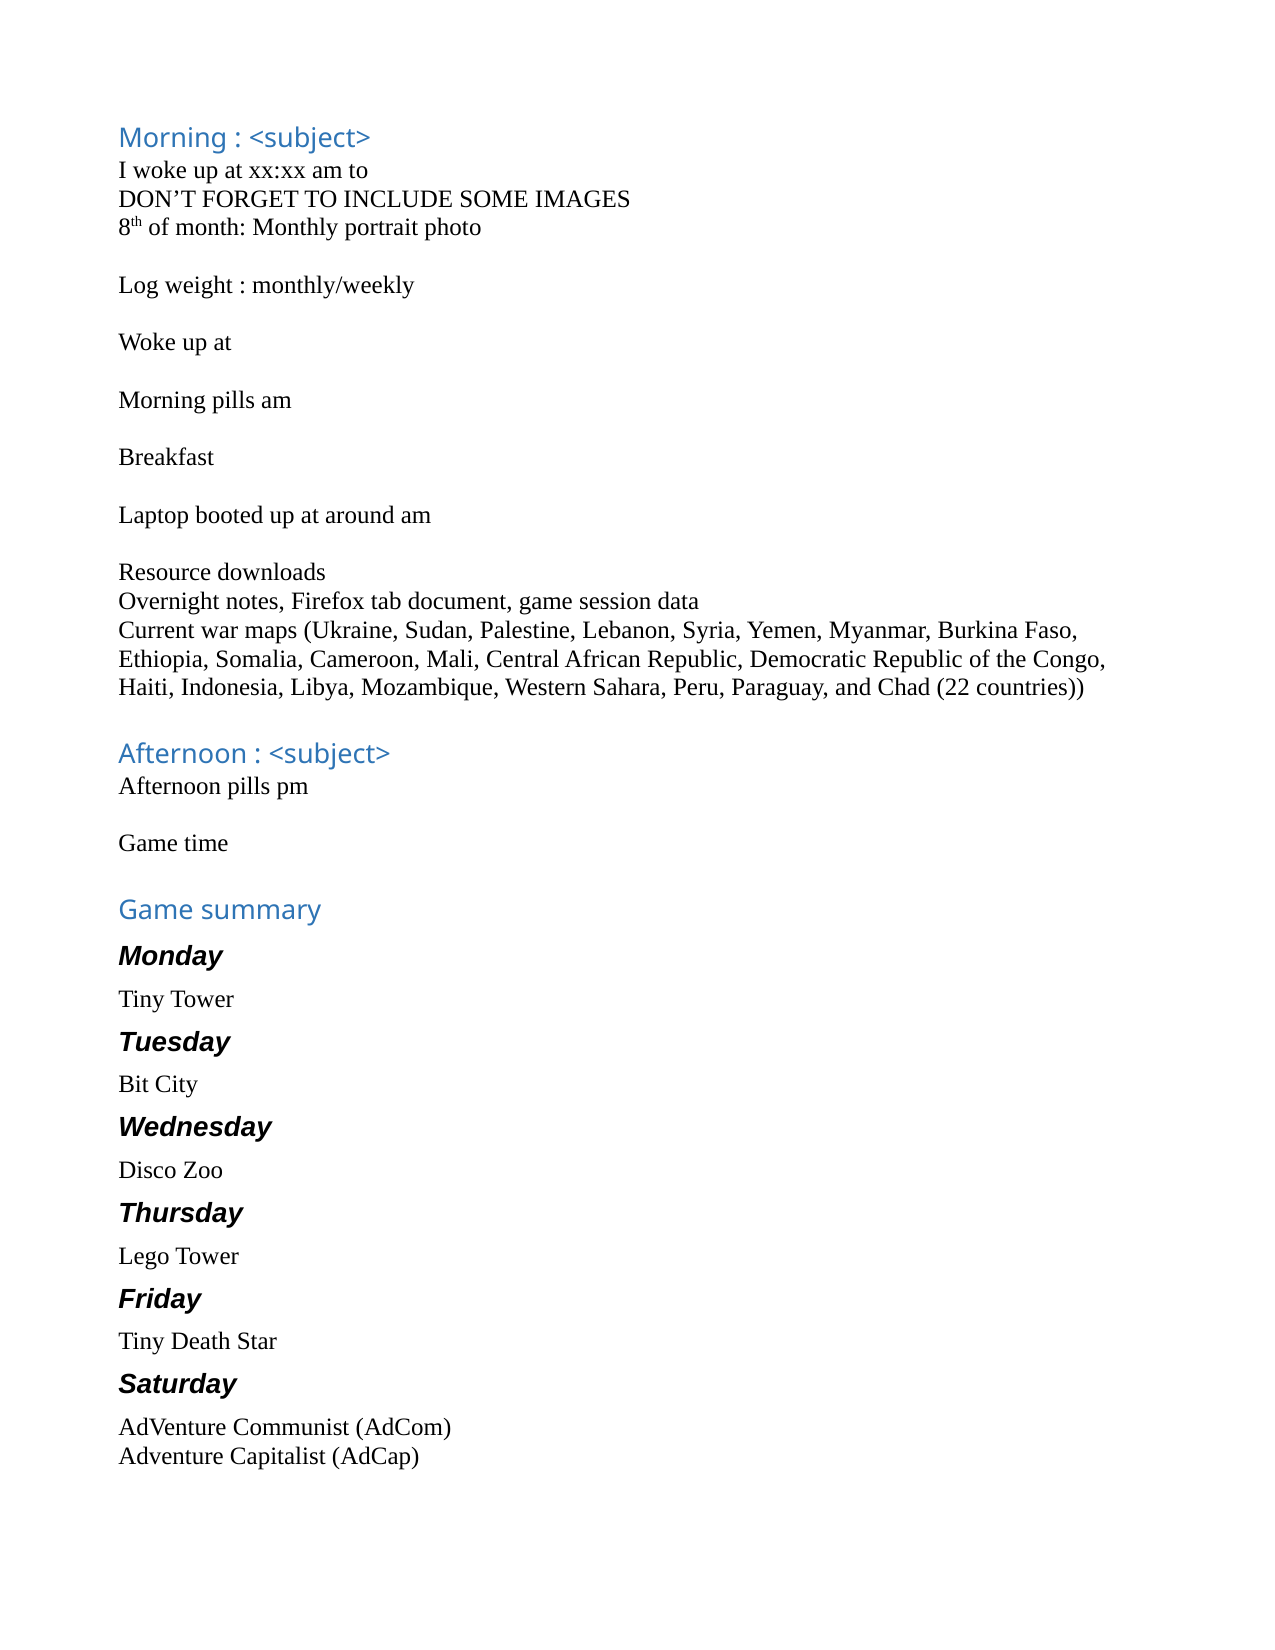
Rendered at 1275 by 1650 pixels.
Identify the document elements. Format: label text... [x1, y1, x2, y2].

subtitle Afternoon : <subject> [118, 734, 1157, 771]
text 8th of month: Monthly portrait photo [118, 212, 1157, 241]
text Tiny Tower [118, 984, 1157, 1013]
subtitle Saturday [118, 1368, 1157, 1399]
text Afternoon pills pm [118, 771, 1157, 800]
text Log weight : monthly/weekly [118, 270, 1157, 299]
subtitle Friday [118, 1282, 1157, 1314]
text Breakfast [118, 442, 1157, 471]
subtitle Monday [118, 939, 1157, 971]
text Laptop booted up at around am [118, 500, 1157, 529]
text Adventure Capitalist (AdCap) [118, 1441, 1157, 1469]
text Lego Tower [118, 1241, 1157, 1269]
text AdVenture Communist (AdCom) [118, 1412, 1157, 1441]
subtitle Morning : <subject> [118, 118, 1157, 155]
text Game time [118, 828, 1157, 857]
subtitle Wednesday [118, 1111, 1157, 1143]
text Morning pills am [118, 385, 1157, 414]
text I woke up at xx:xx am to [118, 155, 1157, 184]
text Woke up at [118, 327, 1157, 356]
text Resource downloads [118, 557, 1157, 586]
text Disco Zoo [118, 1155, 1157, 1184]
text DON’T FORGET TO INCLUDE SOME IMAGES [118, 184, 1157, 212]
subtitle Thursday [118, 1196, 1157, 1228]
subtitle Game summary [118, 890, 1157, 927]
text Bit City [118, 1069, 1157, 1098]
subtitle Tuesday [118, 1025, 1157, 1057]
text Overnight notes, Firefox tab document, game session data [118, 586, 1157, 615]
text Tiny Death Star [118, 1326, 1157, 1355]
text Current war maps (Ukraine, Sudan, Palestine, Lebanon, Syria, Yemen, Myanmar, Burkina Faso, Ethiopia, Somalia, Cameroon, Mali, Central African Republic, Democratic Republic of the Congo, Haiti, Indonesia, Libya, Mozambique, Western Sahara, Peru, Paraguay, and Chad (22 countries)) [118, 615, 1157, 701]
